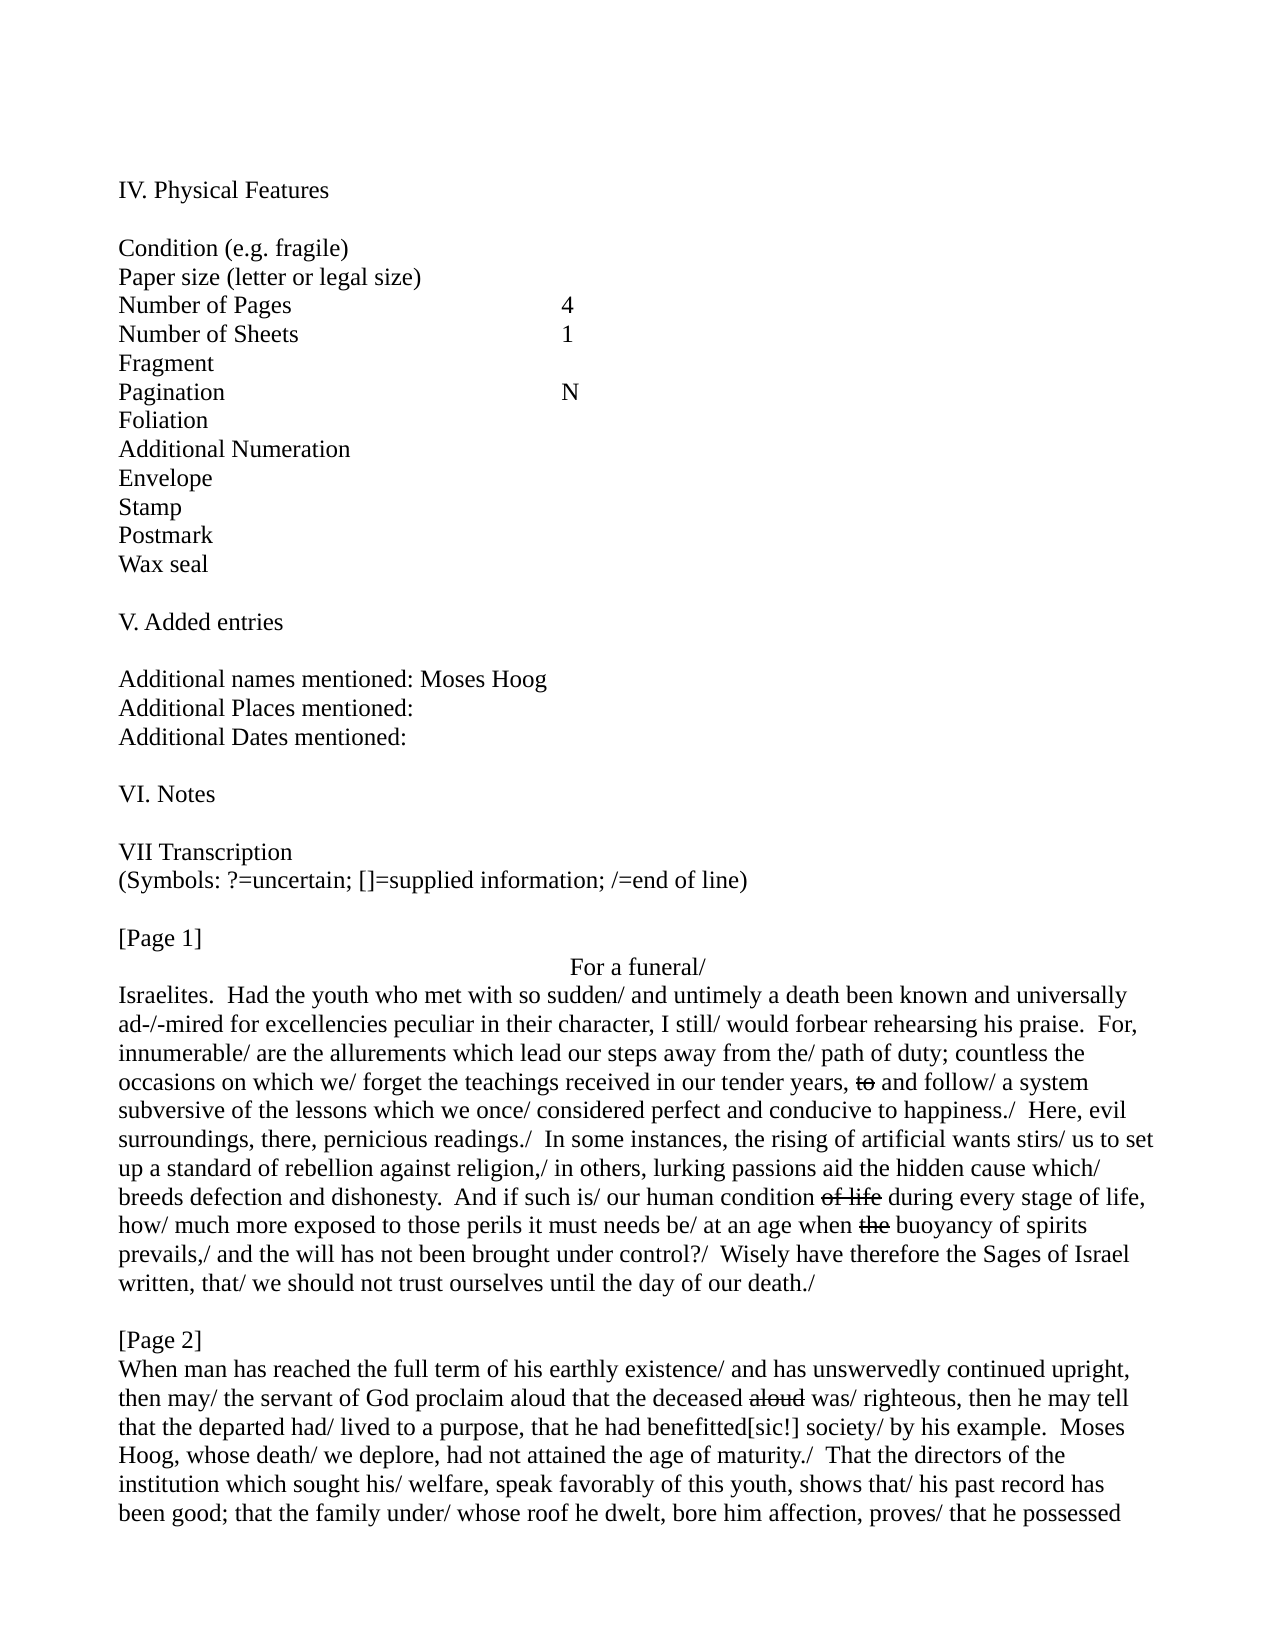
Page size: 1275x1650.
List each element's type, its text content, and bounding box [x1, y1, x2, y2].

text Foliation [118, 406, 1157, 434]
text Number of Pages 4 [118, 291, 1157, 319]
text (Symbols: ?=uncertain; []=supplied information; /=end of line) [118, 866, 1157, 894]
text Stamp [118, 492, 1157, 521]
text V. Added entries [118, 607, 1157, 636]
text Wax seal [118, 549, 1157, 578]
text Additional names mentioned: Moses Hoog [118, 664, 1157, 693]
text Paper size (letter or legal size) [118, 262, 1157, 291]
text Envelope [118, 463, 1157, 492]
text VII Transcription [118, 837, 1157, 866]
text When man has reached the full term of his earthly existence/ and has unswervedly continued upright, then may/ the servant of God proclaim aloud that the deceased aloud was/ righteous, then he may tell that the departed had/ lived to a purpose, that he had benefitted[sic!] society/ by his example. Moses Hoog, whose death/ we deplore, had not attained the age of maturity./ That the directors of the institution which sought his/ welfare, speak favorably of this youth, shows that/ his past record has been good; that the family under/ whose roof he dwelt, bore him affection, proves/ that he possessed [118, 1354, 1157, 1527]
text Pagination N [118, 377, 1157, 406]
text Additional Places mentioned: [118, 693, 1157, 722]
text For a funeral/ [118, 952, 1157, 981]
text Additional Dates mentioned: [118, 722, 1157, 751]
text Postma rk [118, 521, 1157, 549]
text Fragment [118, 348, 1157, 377]
text Additional Numeration [118, 434, 1157, 463]
text VI. Notes [118, 779, 1157, 808]
text IV. Physical Features [118, 176, 1157, 204]
text [Page 2] [118, 1326, 1157, 1354]
text Israelites. Had the youth who met with so sudden/ and untimely a death been known and universally ad-/-mired for excellencies peculiar in their character, I still/ would forbear rehearsing his praise. For, innumerable/ are the allurements which lead our steps away from the/ path of duty; countless the occasions on which we/ forget the teachings received in our tender years, to and follow/ a system subversive of the lessons which we once/ considered perfect and conducive to happiness./ Here, evil surroundings, there, pernicious readings./ In some instances, the rising of artificial wants stirs/ us to set up a standard of rebellion against religion,/ in others, lurking passions aid the hidden cause which/ breeds defection and dishonesty. And if such is/ our human condition of life during every stage of life, how/ much more exposed to those perils it must needs be/ at an age when the buoyancy of spirits prevails,/ and the will has not been brought under control?/ Wisely have therefore the Sages of Israel written, that/ we should not trust ourselves until the day of our death./ [118, 981, 1157, 1297]
text [Page 1] [118, 923, 1157, 952]
text Number of Sheets 1 [118, 319, 1157, 348]
text Condition (e.g. fragile) [118, 233, 1157, 262]
